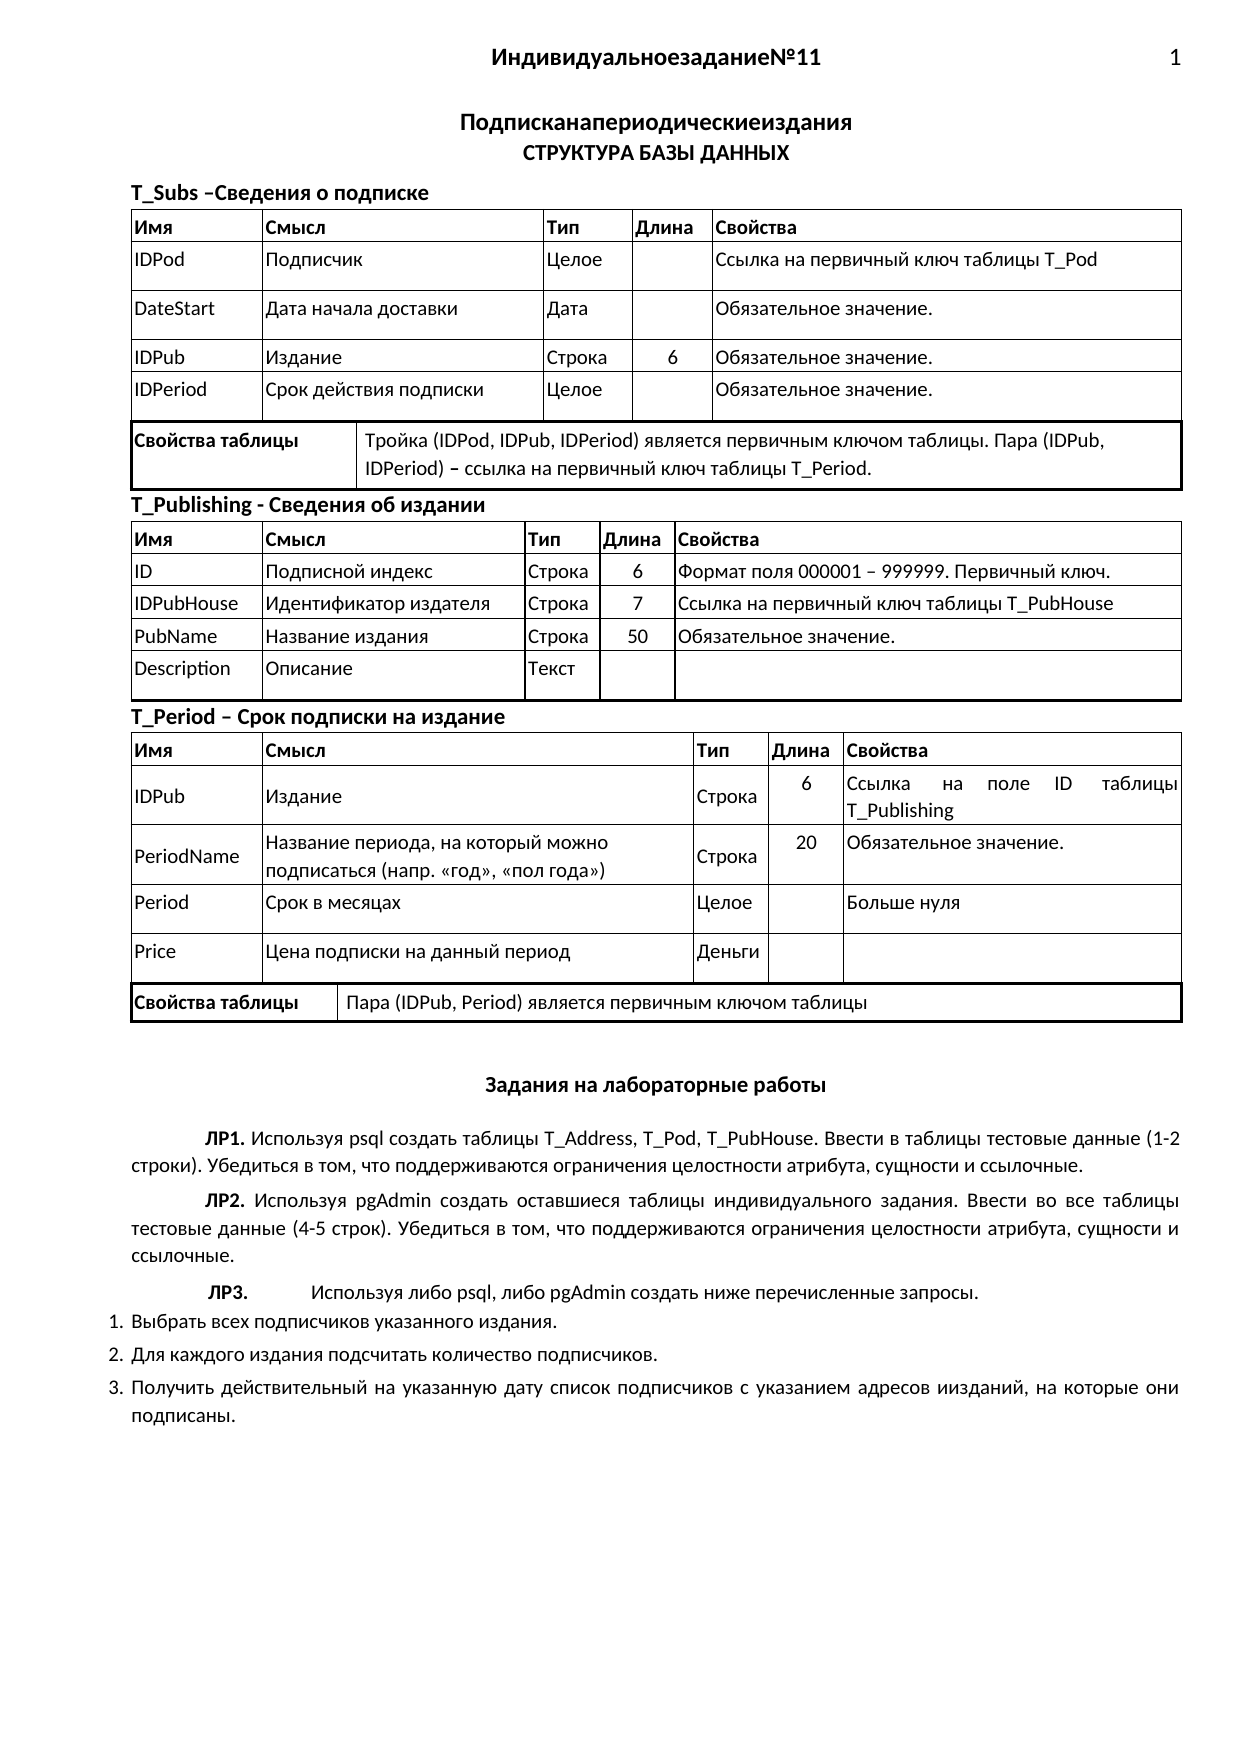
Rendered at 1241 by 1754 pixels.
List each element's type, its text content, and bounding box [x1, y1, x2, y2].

text ЛР3. Используя либо psql, либо pgAdmin создать ниже перечисленные запросы. [131, 1277, 1181, 1306]
table_cell Дата [544, 291, 632, 339]
table_cell Цена подписки на данный период [263, 934, 693, 982]
table_cell IDPubHouse [132, 586, 262, 618]
table_cell [633, 291, 712, 339]
text Задания на лабораторные работы [131, 1071, 1181, 1098]
table_cell Свойства таблицы [133, 985, 337, 1020]
table_cell Обязательное значение. [713, 291, 1181, 339]
text T_Publishing - Сведения об издании [131, 491, 1181, 518]
table_cell Тройка (IDPod, IDPub, IDPeriod) является первичным ключом таблицы. Пара (IDPub, IDPeriod) – ссылка на первичный ключ таблицы T_Period. [357, 423, 1180, 487]
table_cell [676, 651, 1181, 699]
table_cell Строка [526, 619, 599, 650]
table_cell Срок действия подписки [263, 372, 543, 420]
table_cell Название издания [263, 619, 524, 650]
table_cell IDPub [132, 340, 262, 371]
table_cell Description [132, 651, 262, 699]
table_cell Строка [526, 554, 599, 585]
table_cell Деньги [694, 934, 768, 982]
text Индивидуальноезадание№11 1 [131, 41, 1183, 72]
text ЛР1. Используя psql создать таблицы T_Address, T_Pod, T_PubHouse. Ввести в таблицы тестовые данные (1-2 строки). Убедиться в том, что поддерживаются ограничения целостности атрибута, сущности и ссылочные. [131, 1125, 1181, 1178]
table_cell Строка [694, 825, 768, 884]
table_header Свойства [676, 522, 1181, 553]
text ЛР2. Используя pgAdmin создать оставшиеся таблицы индивидуального задания. Ввести во все таблицы тестовые данные (4-5 строк). Убедиться в том, что поддерживаются ограничения целостности атрибута, сущности и ссылочные. [131, 1188, 1181, 1268]
table_cell Обязательное значение. [713, 372, 1181, 420]
table_cell Ссылка на поле ID таблицы T_Publishing [844, 766, 1181, 824]
table_cell Period [132, 885, 262, 933]
table_cell Целое [544, 242, 632, 290]
table_cell IDPeriod [132, 372, 262, 420]
text Подписканапериодическиеиздания [131, 106, 1181, 136]
table_cell Целое [544, 372, 632, 420]
table_cell 20 [769, 825, 843, 884]
table_header Длина [633, 210, 712, 241]
table_cell PeriodName [132, 825, 262, 884]
table_cell PubName [132, 619, 262, 650]
table_header Длина [769, 733, 843, 764]
table_cell 6 [633, 340, 712, 371]
table_cell Ссылка на первичный ключ таблицы T_PubHouse [676, 586, 1181, 618]
list Получить действительный на указанную дату список подписчиков с указанием адресов иизданий, на которые они подписаны. [108, 1374, 1181, 1427]
table_cell Целое [694, 885, 768, 933]
table_cell Обязательное значение. [676, 619, 1181, 650]
table_cell Срок в месяцах [263, 885, 693, 933]
table_cell Идентификатор издателя [263, 586, 524, 618]
table_header Свойства [844, 733, 1181, 764]
table_cell 6 [601, 554, 674, 585]
table_header Тип [544, 210, 632, 241]
table_cell Обязательное значение. [713, 340, 1181, 371]
table_cell Подписной индекс [263, 554, 524, 585]
table_header Смысл [263, 522, 524, 553]
table_header Тип [694, 733, 768, 764]
table_header Имя [132, 733, 262, 764]
table_cell IDPod [132, 242, 262, 290]
list Для каждого издания подсчитать количество подписчиков. [108, 1341, 1181, 1367]
table_cell Строка [694, 766, 768, 824]
text T_Subs –Сведения о подписке [131, 178, 1181, 207]
table_cell ID [132, 554, 262, 585]
table_cell DateStart [132, 291, 262, 339]
table_cell [633, 242, 712, 290]
table_cell Название периода, на который можно подписаться (напр. «год», «пол года») [263, 825, 693, 884]
table_cell 7 [601, 586, 674, 618]
table_cell Обязательное значение. [844, 825, 1181, 884]
table_cell Пара (IDPub, Period) является первичным ключом таблицы [338, 985, 1180, 1020]
table_cell 50 [601, 619, 674, 650]
table_header Имя [132, 522, 262, 553]
table_header Длина [601, 522, 674, 553]
table_cell Дата начала доставки [263, 291, 543, 339]
table_cell 6 [769, 766, 843, 824]
table_cell Описание [263, 651, 524, 699]
text СТРУКТУРА БАЗЫ ДАННЫХ [131, 138, 1181, 166]
table_cell Ссылка на первичный ключ таблицы T_Pod [713, 242, 1181, 290]
table_cell [844, 934, 1181, 982]
table_cell IDPub [132, 766, 262, 824]
table_cell Издание [263, 766, 693, 824]
table_header Свойства [713, 210, 1181, 241]
table_cell Издание [263, 340, 543, 371]
table_cell Price [132, 934, 262, 982]
table_cell [769, 934, 843, 982]
table_header Смысл [263, 733, 693, 764]
table_header Смысл [263, 210, 543, 241]
table_cell Формат поля 000001 – 999999. Первичный ключ. [676, 554, 1181, 585]
table_cell Свойства таблицы [133, 423, 356, 487]
table_header Имя [132, 210, 262, 241]
table_cell Текст [526, 651, 599, 699]
table_cell Строка [526, 586, 599, 618]
table_cell Строка [544, 340, 632, 371]
table_cell [601, 651, 674, 699]
table_cell [769, 885, 843, 933]
table_header Тип [526, 522, 599, 553]
table_cell Больше нуля [844, 885, 1181, 933]
table_cell Подписчик [263, 242, 543, 290]
list Выбрать всех подписчиков указанного издания. [108, 1308, 1181, 1333]
table_cell [633, 372, 712, 420]
text T_Period – Срок подписки на издание [131, 702, 1181, 730]
